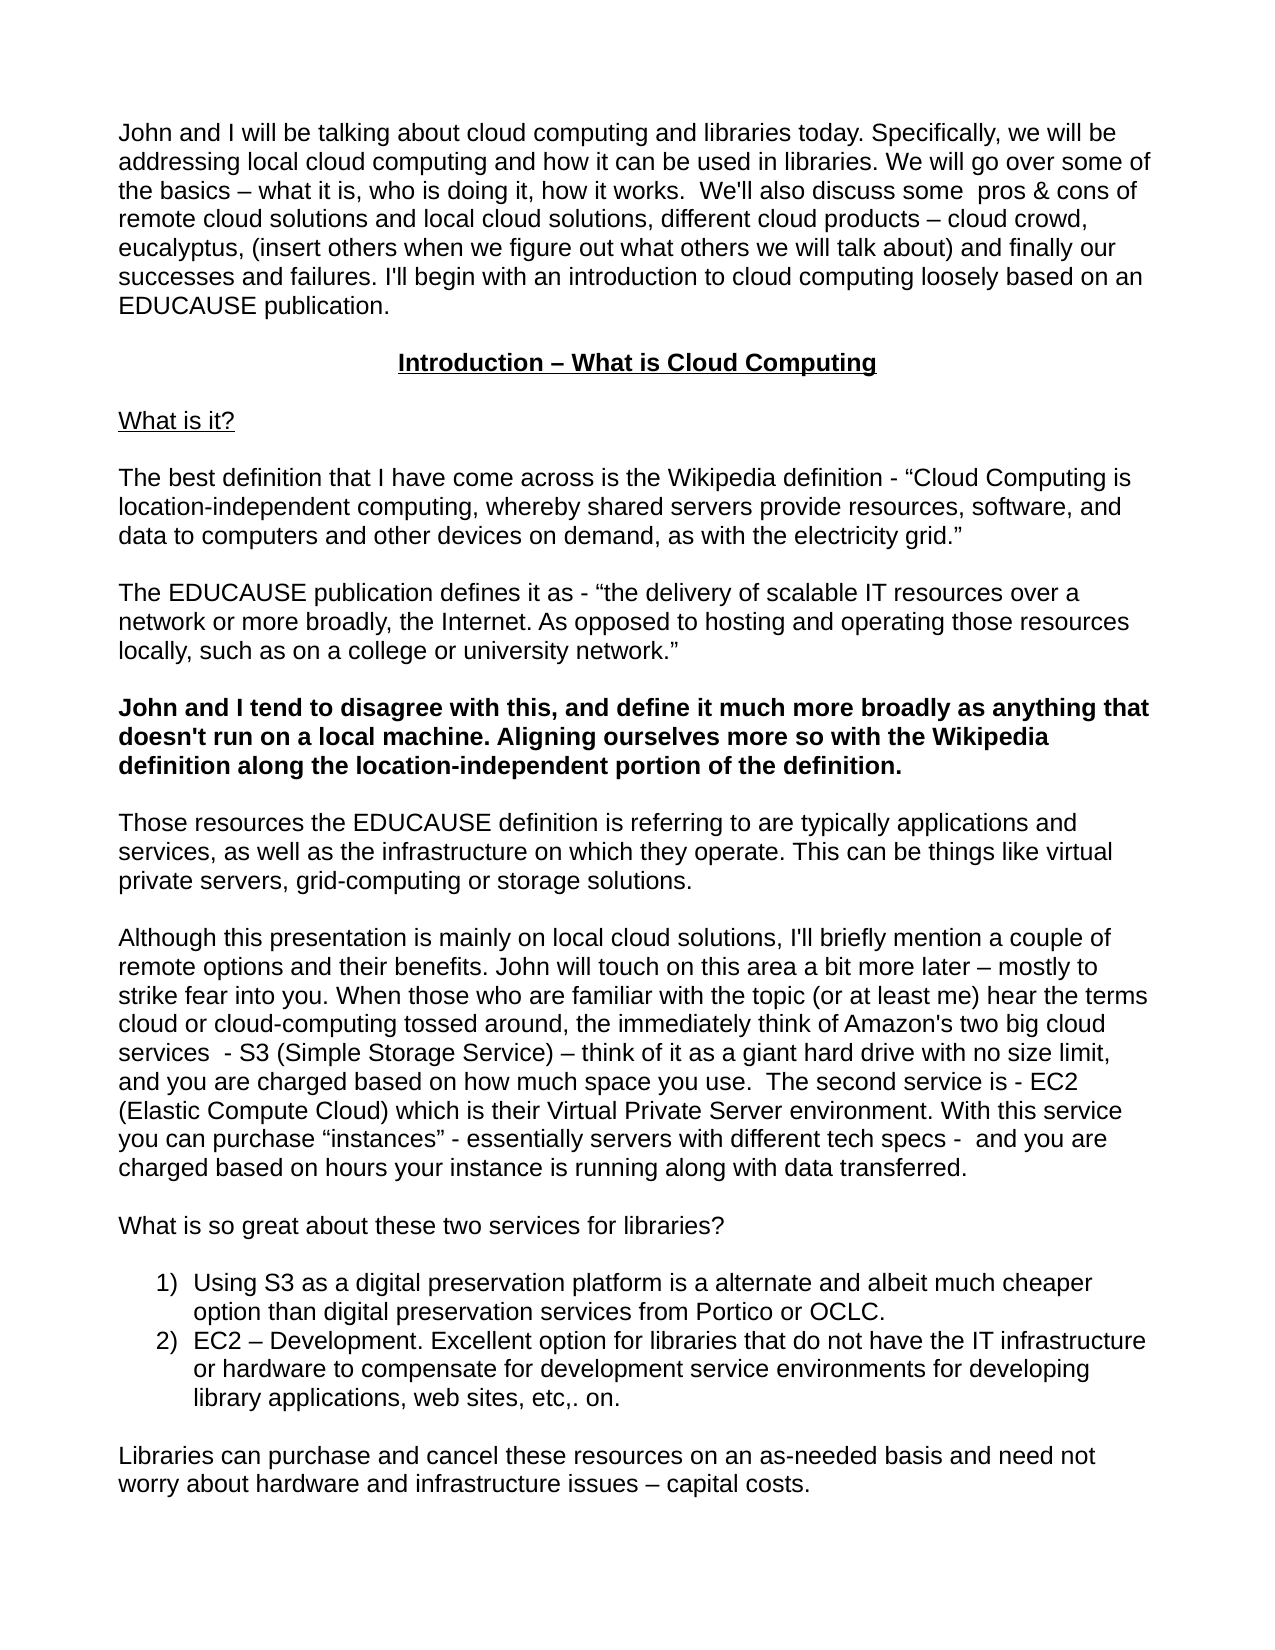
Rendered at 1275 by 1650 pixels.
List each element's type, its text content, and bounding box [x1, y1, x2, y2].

text What is so great about these two services for libraries? [118, 1211, 1157, 1239]
text Introduction – What is Cloud Computing [118, 348, 1157, 377]
list EC2 – Development. Excellent option for libraries that do not have the IT infrastructure or hardware to compensate for development service environments for developing library applications, web sites, etc,. on. [156, 1326, 1157, 1441]
text John and I tend to disagree with this, and define it much more broadly as anything that doesn't run on a local machine. Aligning ourselves more so with the Wikipedia definition along the location-independent portion of the definition. [118, 693, 1157, 779]
text Although this presentation is mainly on local cloud solutions, I'll briefly mention a couple of remote options and their benefits. John will touch on this area a bit more later – mostly to strike fear into you. When those who are familiar with the topic (or at least me) hear the terms cloud or cloud-computing tossed around, the immediately think of Amazon's two big cloud services - S3 (Simple Storage Service) – think of it as a giant hard drive with no size limit, and you are charged based on how much space you use. The second service is - EC2 (Elastic Compute Cloud) which is their Virtual Private Server environment. With this service you can purchase “instances” - essentially servers with different tech specs - and you are charged based on hours your instance is running along with data transferred. [118, 923, 1157, 1182]
text Libraries can purchase and cancel these resources on an as-needed basis and need not worry about hardware and infrastructure issues – capital costs. [118, 1441, 1157, 1498]
text The best definition that I have come across is the Wikipedia definition - “Cloud Computing is location-independent computing, whereby shared servers provide resources, software, and data to computers and other devices on demand, as with the electricity grid.” [118, 463, 1157, 549]
text What is it? [118, 406, 1157, 434]
list Using S3 as a digital preservation platform is a alternate and albeit much cheaper option than digital preservation services from Portico or OCLC. [156, 1268, 1157, 1326]
text John and I will be talking about cloud computing and libraries today. Specifically, we will be addressing local cloud computing and how it can be used in libraries. We will go over some of the basics – what it is, who is doing it, how it works. We'll also discuss some pros & cons of remote cloud solutions and local cloud solutions, different cloud products – cloud crowd, eucalyptus, (insert others when we figure out what others we will talk about) and finally our successes and failures. I'll begin with an introduction to cloud computing loosely based on an EDUCAUSE publication. [118, 118, 1157, 319]
text The EDUCAUSE publication defines it as - “the delivery of scalable IT resources over a network or more broadly, the Internet. As opposed to hosting and operating those resources locally, such as on a college or university network.” [118, 578, 1157, 664]
text Those resources the EDUCAUSE definition is referring to are typically applications and services, as well as the infrastructure on which they operate. This can be things like virtual private servers, grid-computing or storage solutions. [118, 808, 1157, 894]
